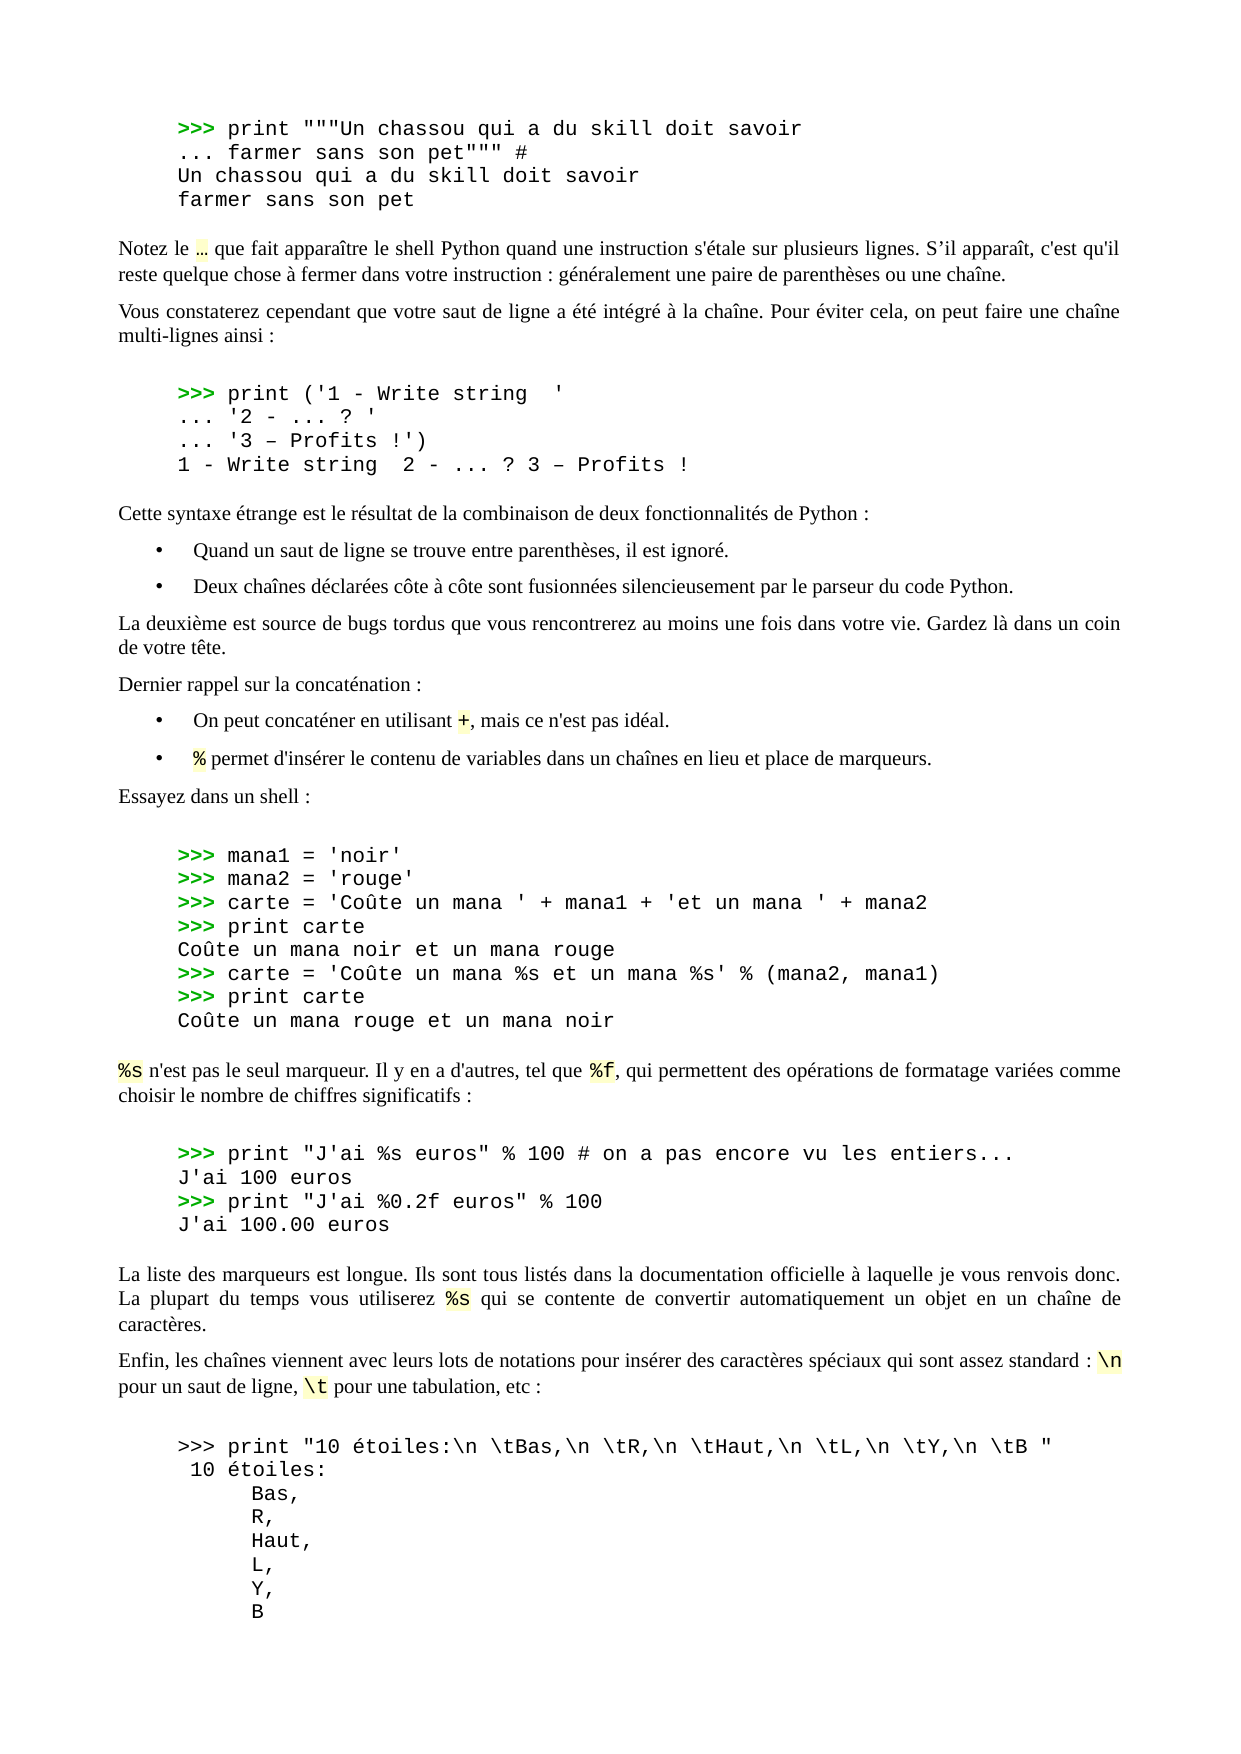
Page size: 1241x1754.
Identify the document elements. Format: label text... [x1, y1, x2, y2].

list On peut concaténer en utilisant +, mais ce n'est pas idéal. [156, 708, 1122, 734]
text >>> print """Un chassou qui a du skill doit savoir ... farmer sans son pet""" # Un chassou qui a du skill doit savoir farmer sans son pet [177, 118, 1122, 213]
text Essayez dans un shell : [118, 784, 1122, 808]
text Enfin, les chaînes viennent avec leurs lots de notations pour insérer des caractères spéciaux qui sont assez standard : \n pour un saut de ligne, \t pour une tabulation, etc : [118, 1348, 1122, 1399]
text %s n'est pas le seul marqueur. Il y en a d'autres, tel que %f, qui permettent des opérations de formatage variées comme choisir le nombre de chiffres significatifs : [118, 1057, 1122, 1107]
text Cette syntaxe étrange est le résultat de la combinaison de deux fonctionnalités de Python : [118, 501, 1122, 525]
text Dernier rappel sur la concaténation : [118, 671, 1122, 696]
text La deuxième est source de bugs tordus que vous rencontrerez au moins une fois dans votre vie. Gardez là dans un coin de votre tête. [118, 611, 1122, 659]
text >>> print "10 étoiles:\n \tBas,\n \tR,\n \tHaut,\n \tL,\n \tY,\n \tB " 10 étoiles: Bas, R, Haut, L, Y, B [177, 1436, 1122, 1625]
text Notez le … que fait apparaître le shell Python quand une instruction s'étale sur plusieurs lignes. S’il apparaît, c'est qu'il reste quelque chose à fermer dans votre instruction : généralement une paire de parenthèses ou une chaîne. [118, 236, 1122, 286]
text >>> mana1 = 'noir' >>> mana2 = 'rouge' >>> carte = 'Coûte un mana ' + mana1 + 'et un mana ' + mana2 >>> print carte Coûte un mana noir et un mana rouge >>> carte = 'Coûte un mana %s et un mana %s' % (mana2, mana1) >>> print carte Coûte un mana rouge et un mana noir [177, 845, 1122, 1034]
text Vous constaterez cependant que votre saut de ligne a été intégré à la chaîne. Pour éviter cela, on peut faire une chaîne multi-lignes ainsi : [118, 299, 1122, 347]
list Quand un saut de ligne se trouve entre parenthèses, il est ignoré. [156, 538, 1122, 562]
text >>> print "J'ai %s euros" % 100 # on a pas encore vu les entiers... J'ai 100 euros >>> print "J'ai %0.2f euros" % 100 J'ai 100.00 euros [177, 1143, 1122, 1238]
list % permet d'insérer le contenu de variables dans un chaînes en lieu et place de marqueurs. [156, 746, 1122, 772]
text >>> print ('1 - Write string ' ... '2 - ... ? ' ... '3 – Profits !') 1 - Write string 2 - ... ? 3 – Profits ! [177, 383, 1122, 477]
text La liste des marqueurs est longue. Ils sont tous listés dans la documentation officielle à laquelle je vous renvois donc. La plupart du temps vous utiliserez %s qui se contente de convertir automatiquement un objet en un chaîne de caractères. [118, 1262, 1122, 1336]
list Deux chaînes déclarées côte à côte sont fusionnées silencieusement par le parseur du code Python. [156, 574, 1122, 598]
